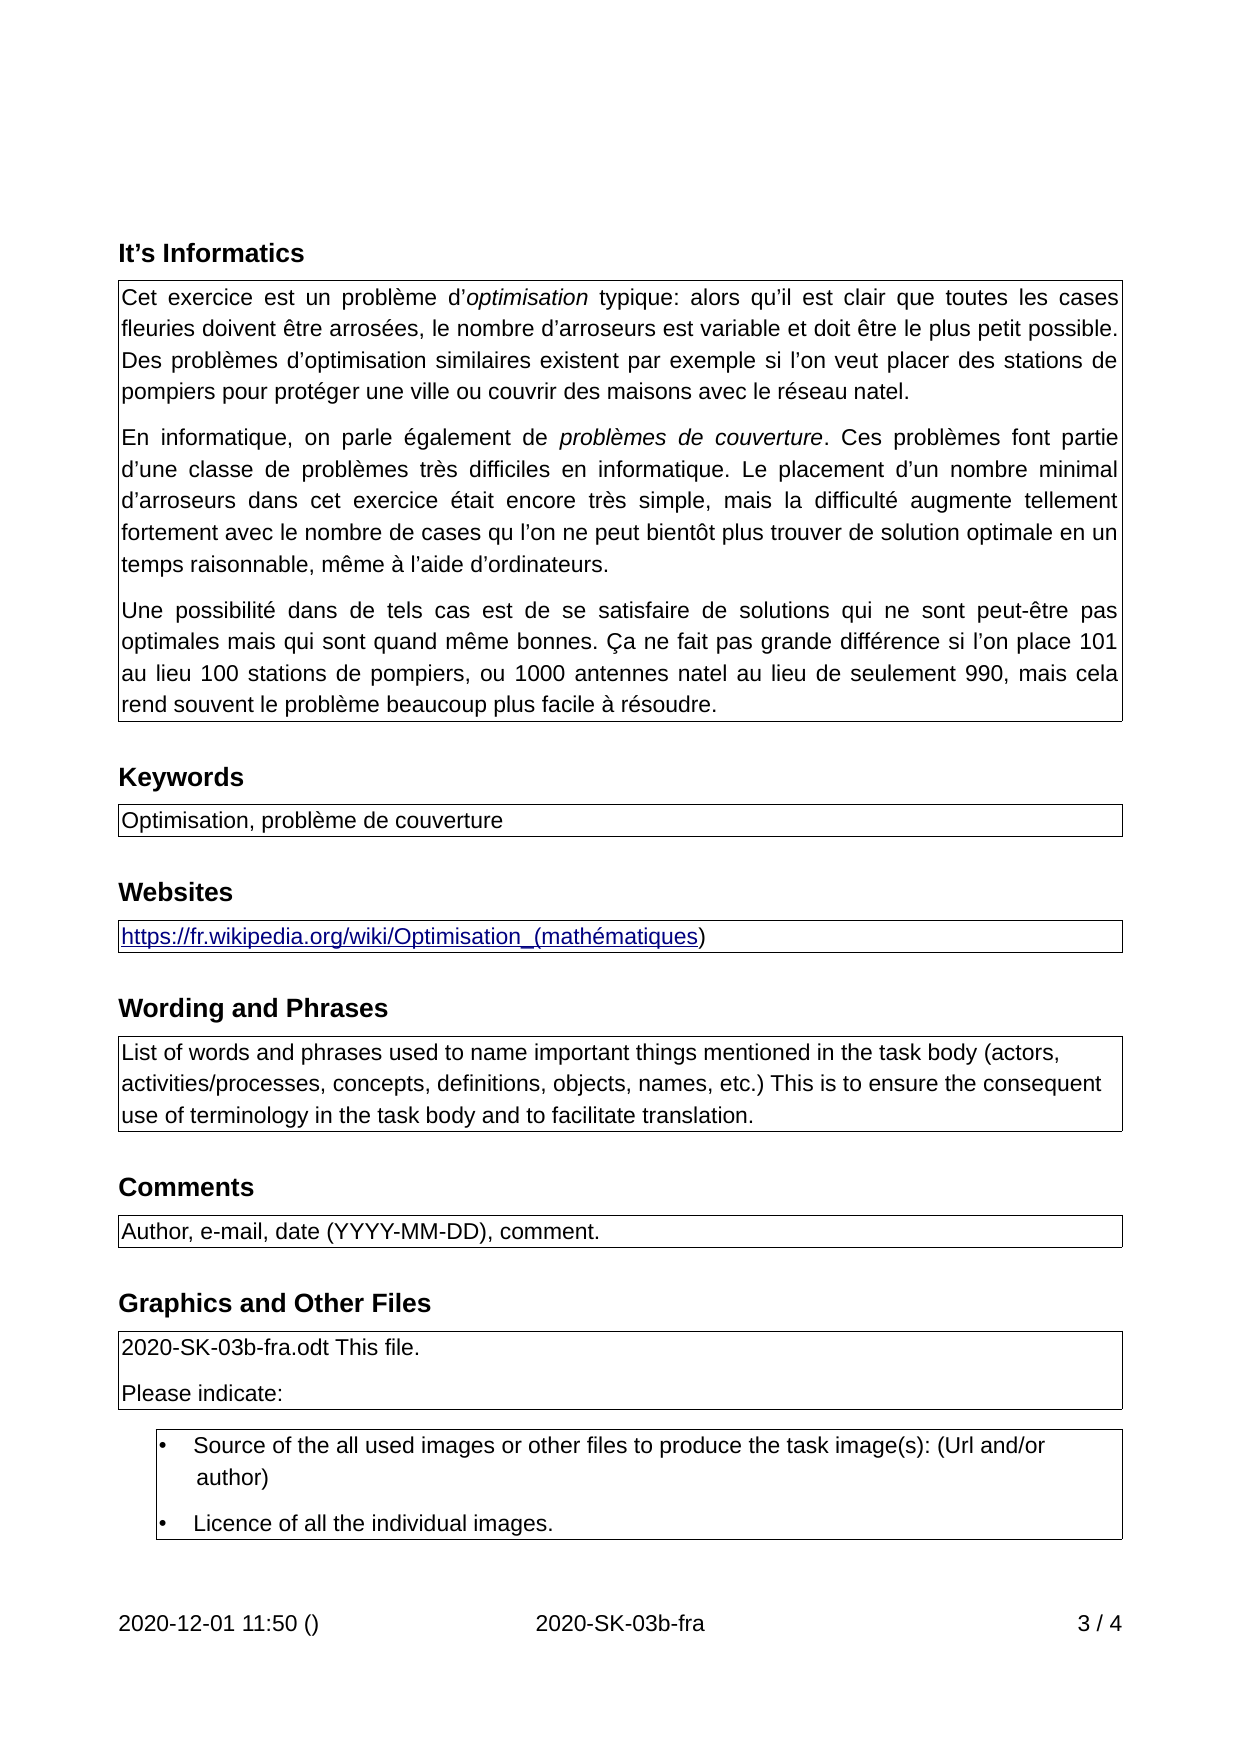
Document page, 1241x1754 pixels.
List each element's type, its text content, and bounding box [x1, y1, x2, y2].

list Licence of all the individual images. [157, 1507, 1122, 1539]
text Optimisation, problème de couverture [119, 805, 1122, 836]
subtitle Graphics and Other Files [118, 1288, 1122, 1318]
text Cet exercice est un problème d’optimisation typique: alors qu’il est clair que toutes les cases fleuries doivent être arrosées, le nombre d’arroseurs est variable et doit être le plus petit possible. Des problèmes d’optimisation similaires existent par exemple si l’on veut placer des stations de pompiers pour protéger une ville ou couvrir des maisons avec le réseau natel. [119, 281, 1122, 404]
subtitle Websites [118, 877, 1122, 907]
text List of words and phrases used to name important things mentioned in the task body (actors, activities/processes, concepts, definitions, objects, names, etc.) This is to ensure the consequent use of terminology in the task body and to facilitate translation. [119, 1037, 1122, 1131]
subtitle It’s Informatics [118, 238, 1122, 268]
text Une possibilité dans de tels cas est de se satisfaire de solutions qui ne sont peut-être pas optimales mais qui sont quand même bonnes. Ça ne fait pas grande différence si l’on place 101 au lieu 100 stations de pompiers, ou 1000 antennes natel au lieu de seulement 990, mais cela rend souvent le problème beaucoup plus facile à résoudre. [119, 594, 1122, 721]
subtitle Wording and Phrases [118, 993, 1122, 1023]
text Author, e-mail, date (YYYY-MM-DD), comment. [119, 1216, 1122, 1247]
text https://fr.wikipedia.org/wiki/Optimisation_(mathématiques) [119, 921, 1122, 952]
list Source of the all used images or other files to produce the task image(s): (Url and/or author) [157, 1430, 1122, 1490]
text Please indicate: [119, 1377, 1122, 1409]
text En informatique, on parle également de problèmes de couverture. Ces problèmes font partie d’une classe de problèmes très difficiles en informatique. Le placement d’un nombre minimal d’arroseurs dans cet exercice était encore très simple, mais la difficulté augmente tellement fortement avec le nombre de cases qu l’on ne peut bientôt plus trouver de solution optimale en un temps raisonnable, même à l’aide d’ordinateurs. [119, 421, 1122, 577]
subtitle Keywords [118, 761, 1122, 792]
text 2020-SK-03b-fra.odt This file. [119, 1332, 1122, 1360]
subtitle Comments [118, 1172, 1122, 1202]
